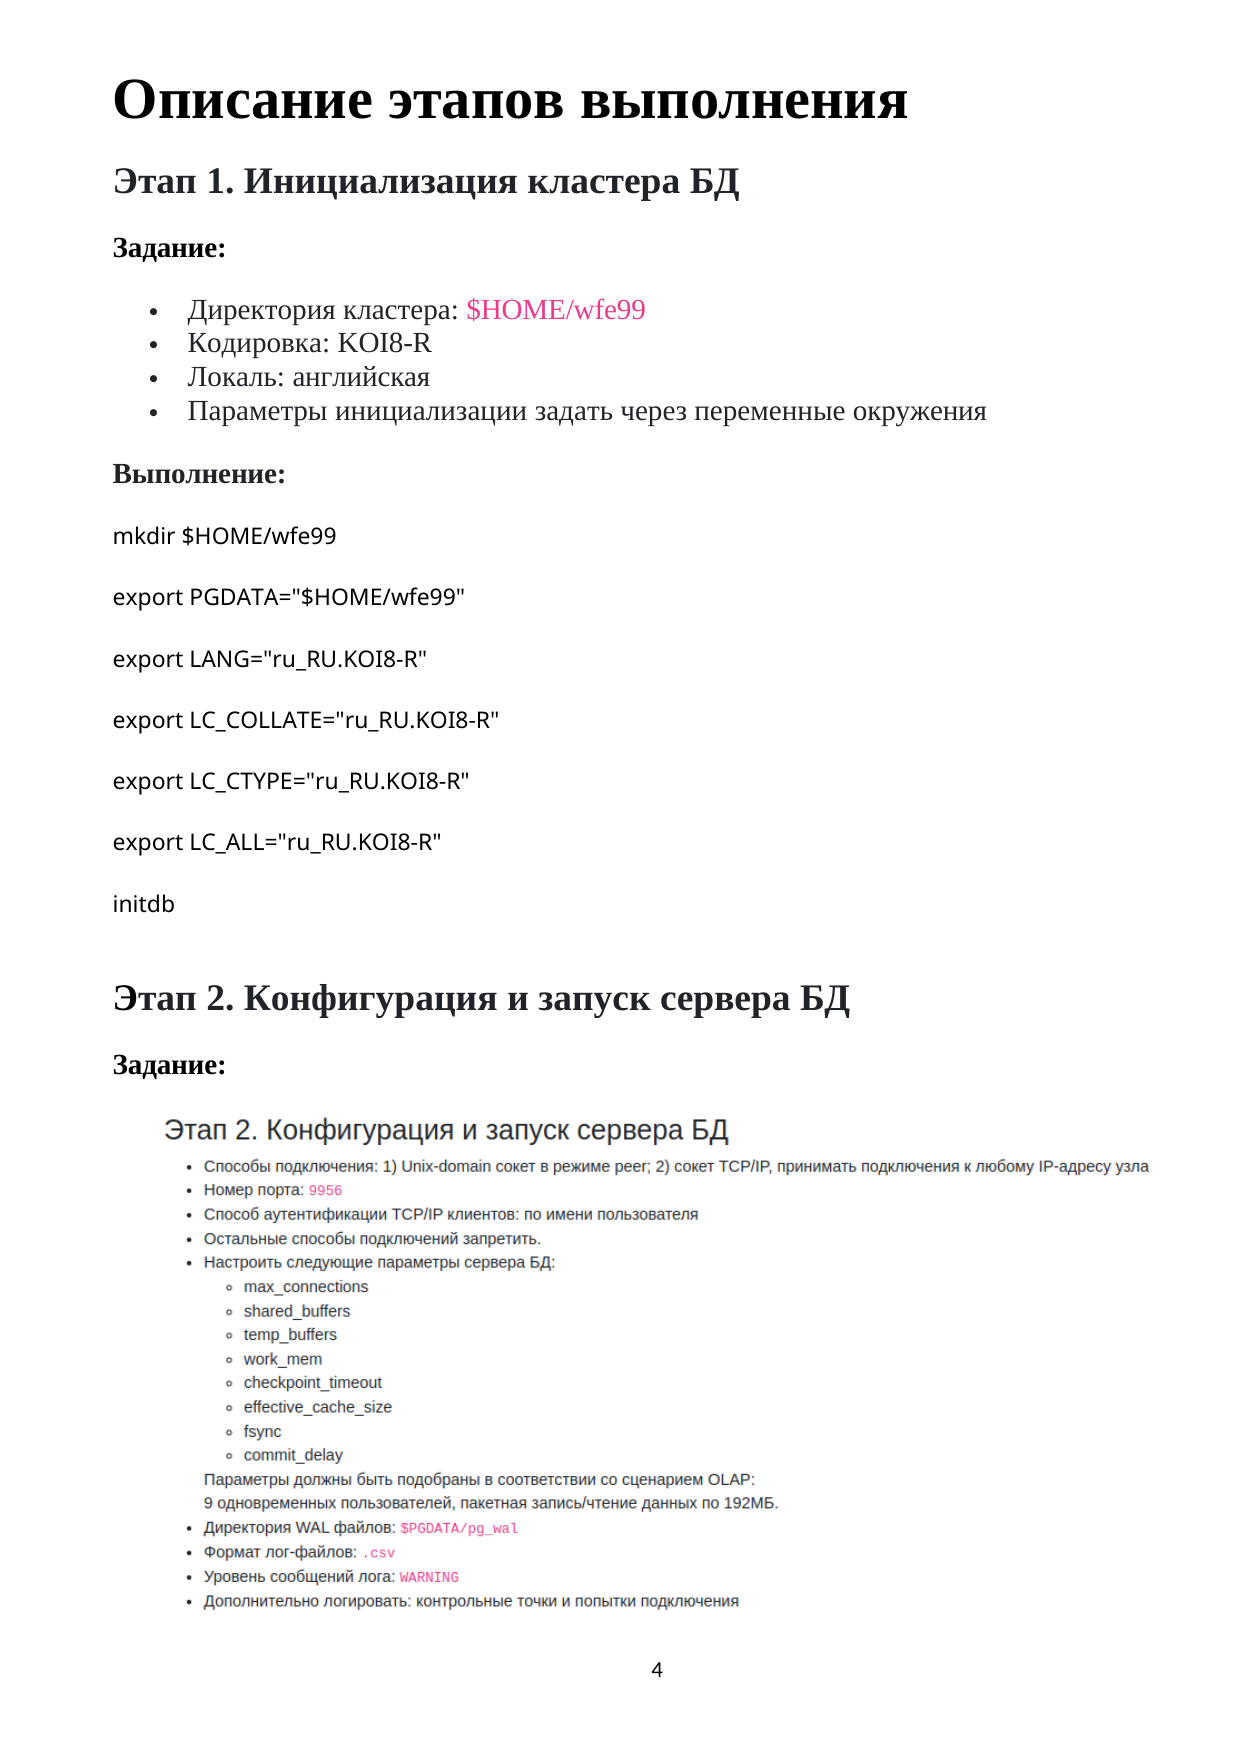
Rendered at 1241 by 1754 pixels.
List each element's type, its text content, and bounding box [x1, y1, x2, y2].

subtitle Задание: [112, 230, 1211, 264]
list Параметры инициализации задать через переменные окружения [150, 393, 1211, 427]
subtitle Этап 1. Инициализация кластера БД [112, 158, 1211, 202]
text export LC_COLLATE="ru_RU.KOI8-R" [112, 704, 1211, 735]
subtitle Этап 2. Конфигурация и запуск сервера БД [112, 976, 1211, 1019]
text export LANG="ru_RU.KOI8-R" [112, 643, 1211, 674]
subtitle Описание этапов выполнения [112, 64, 1211, 131]
text export PGDATA="$HOME/wfe99" [112, 581, 1211, 613]
text export LC_CTYPE="ru_RU.KOI8-R" [112, 765, 1211, 796]
text Выполнение: [112, 457, 1211, 490]
picture [158, 1116, 1156, 1611]
list Директория кластера: $HOME/wfe99 [150, 292, 1211, 326]
subtitle Задание: [112, 1047, 1211, 1081]
list Локаль: английская [150, 359, 1211, 393]
list Кодировка: KOI8-R [150, 326, 1211, 359]
text export LC_ALL="ru_RU.KOI8-R" [112, 826, 1211, 858]
text mkdir $HOME/wfe99 [112, 520, 1211, 551]
text initdb [112, 888, 1211, 919]
